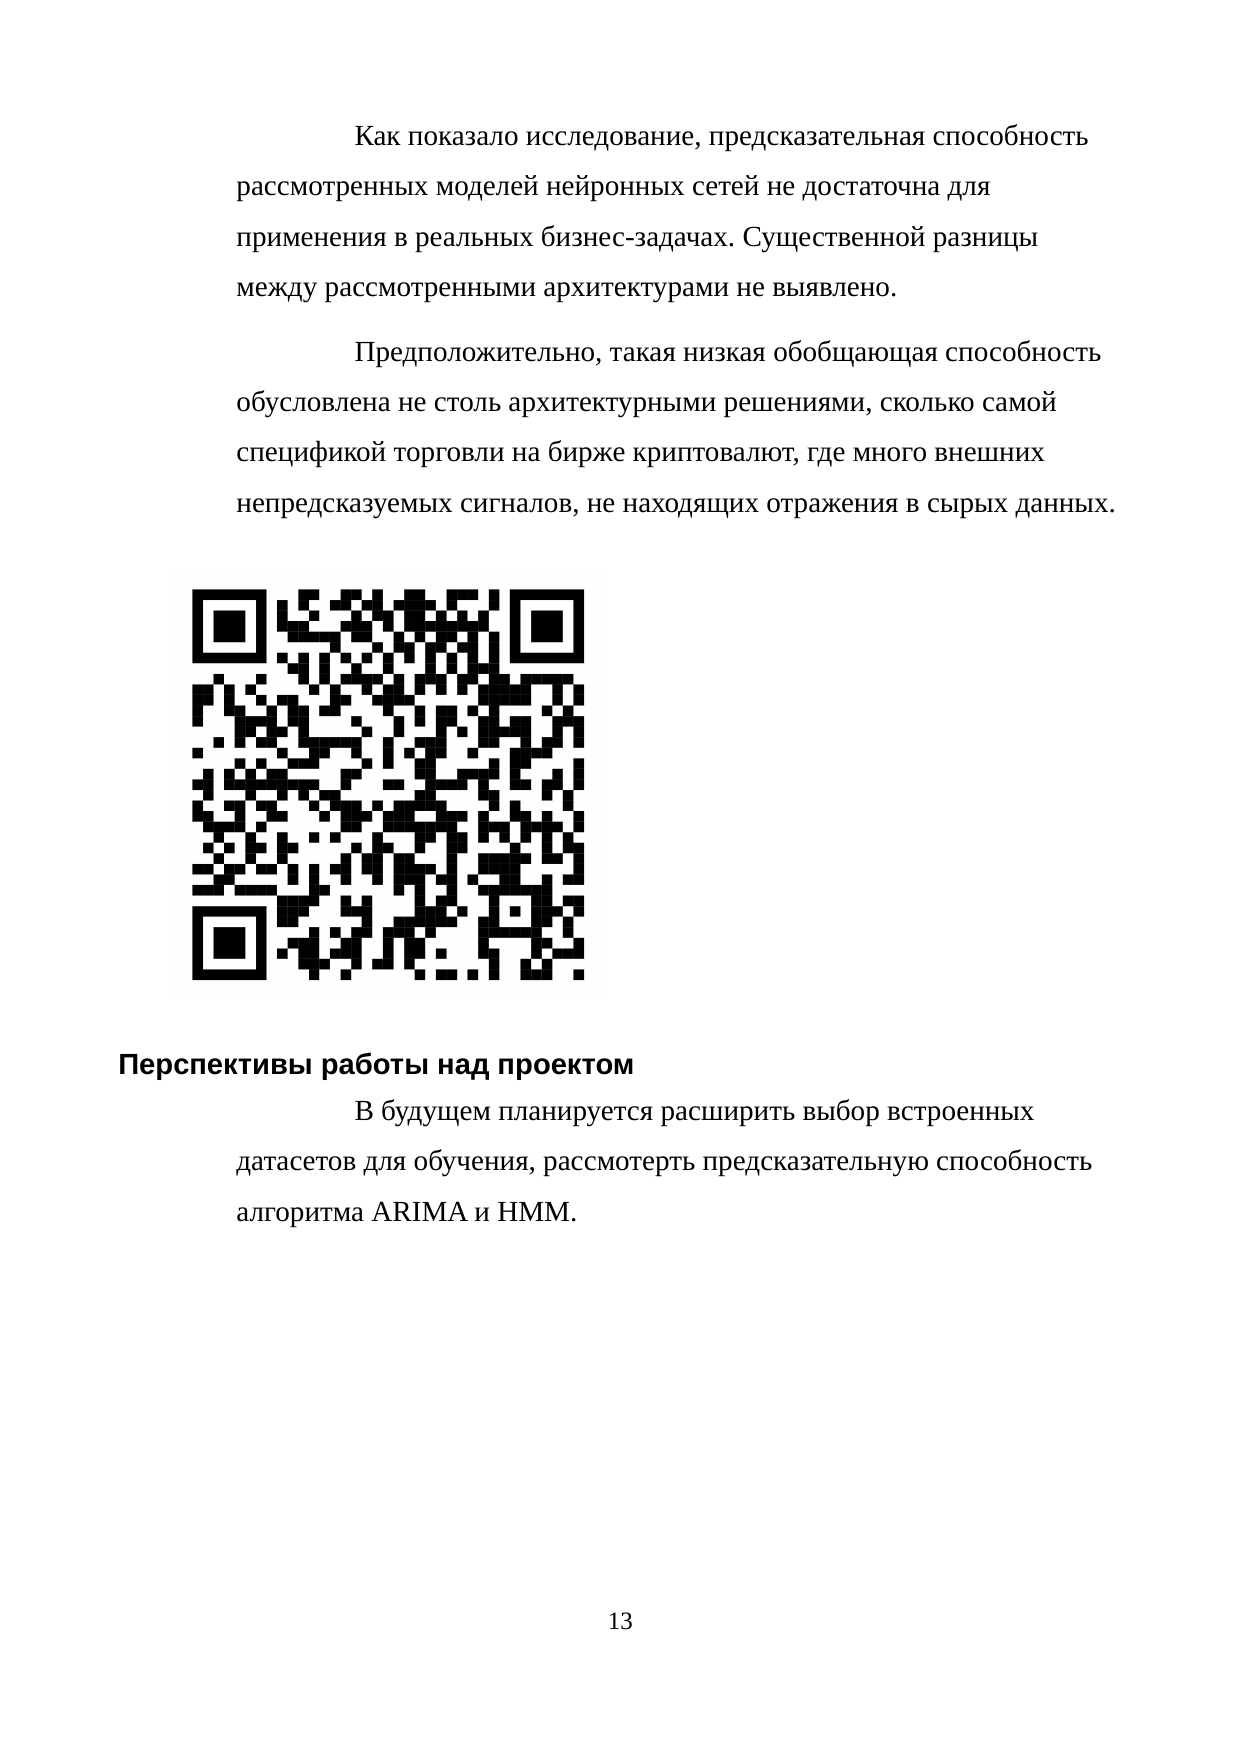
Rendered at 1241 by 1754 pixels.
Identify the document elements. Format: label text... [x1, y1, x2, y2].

subtitle Перспективы работы над проектом [118, 564, 1122, 1081]
text В будущем планируется расширить выбор встроенных датасетов для обучения, рассмотерть предсказательную способность алгоритма ARIMA и HMM. [236, 1093, 1122, 1227]
text Как показало исследование, предсказательная способность рассмотренных моделей нейронных сетей не достаточна для применения в реальных бизнес-задачах. Существенной разницы между рассмотренными архитектурами не выявлено. [236, 118, 1122, 303]
picture [171, 568, 605, 1001]
text Предположительно, такая низкая обобщающая способность обусловлена не столь архитектурными решениями, сколько самой спецификой торговли на бирже криптовалют, где много внешних непредсказуемых сигналов, не находящих отражения в сырых данных. [236, 334, 1122, 518]
